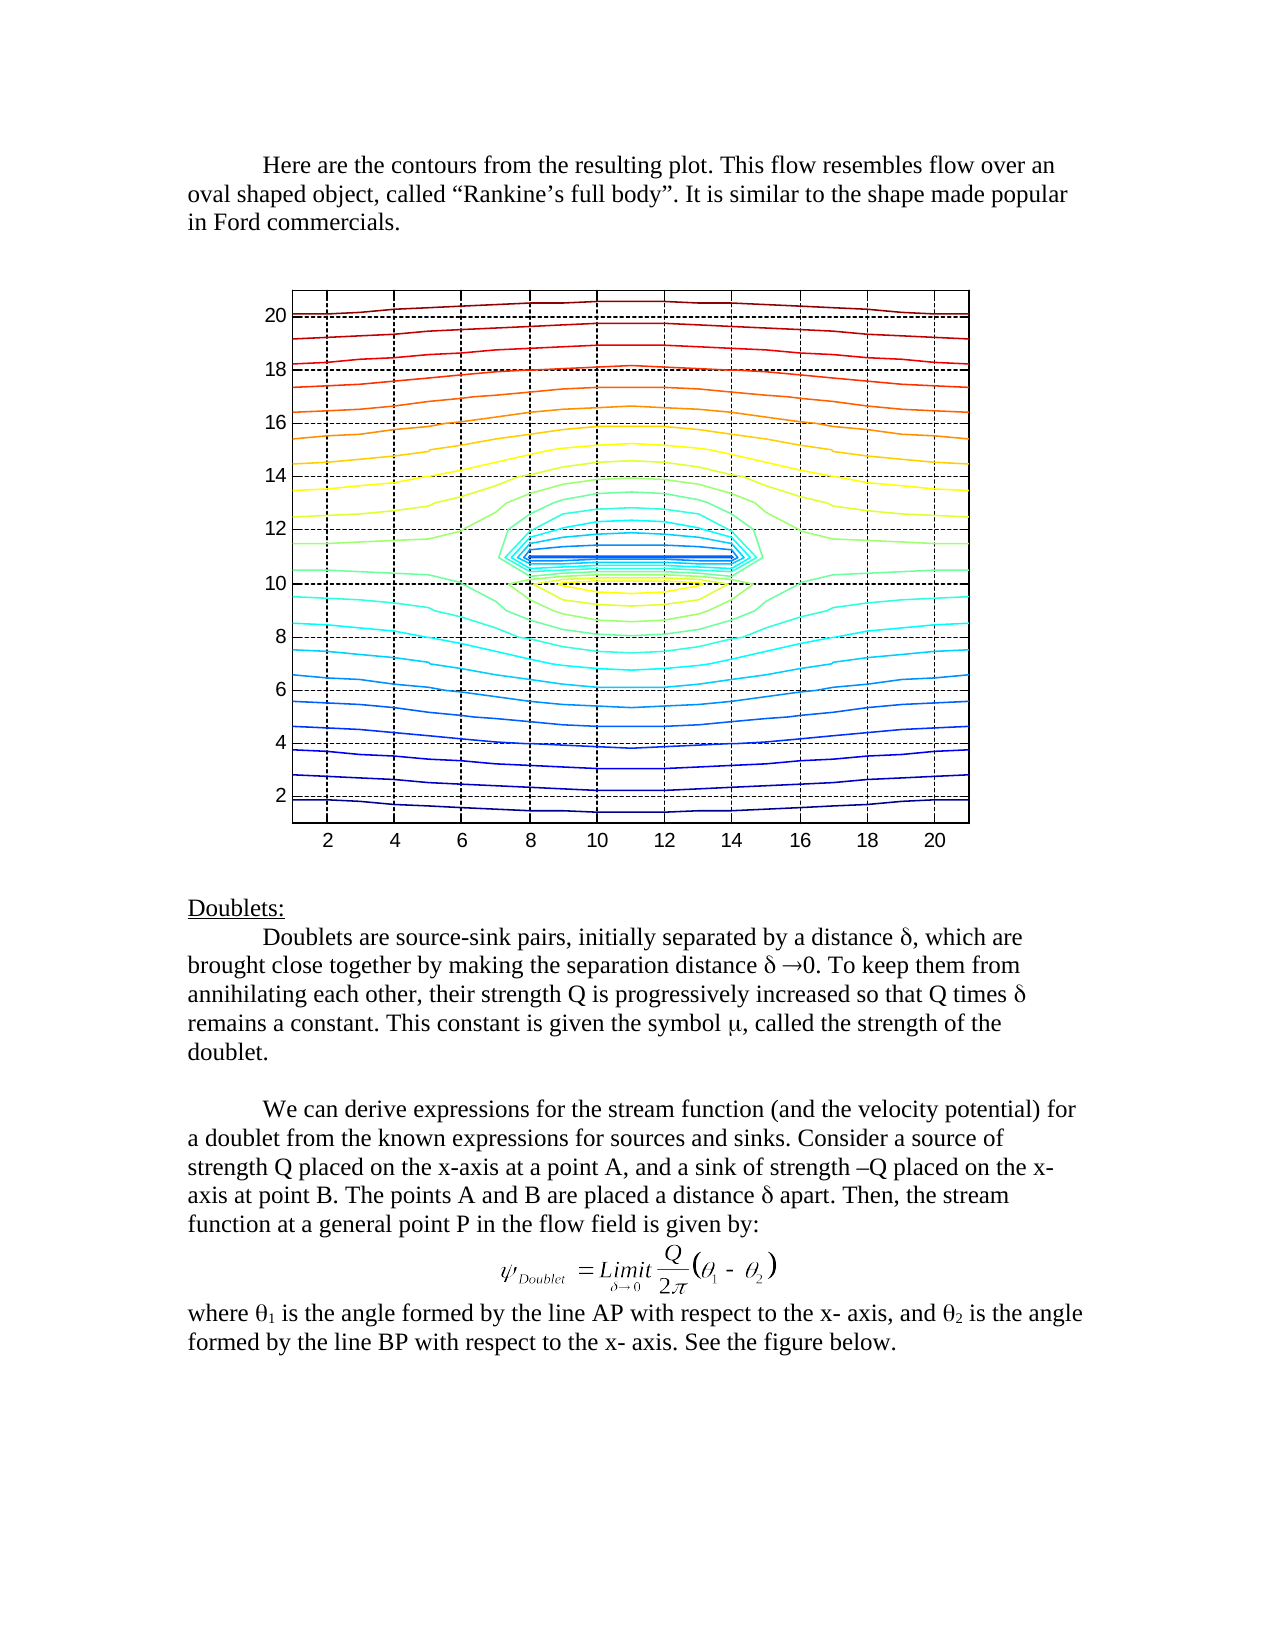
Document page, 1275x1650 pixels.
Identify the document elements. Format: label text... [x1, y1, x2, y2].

text We can derive expressions for the stream function (and the velocity potential) for a doublet from the known expressions for sources and sinks. Consider a source of strength Q placed on the x-axis at a point A, and a sink of strength –Q placed on the x- axis at point B. The points A and B are placed a distance  apart. Then, the stream function at a general point P in the flow field is given by: [187, 1094, 1087, 1238]
text Doublets: [187, 236, 1087, 922]
text Doublets are source-sink pairs, initially separated by a distance , which are brought close together by making the separation distance  0. To keep them from annihilating each other, their strength Q is progressively increased so that Q times  remains a constant. This constant is given the symbol , called the strength of the doublet. [187, 922, 1087, 1066]
text where 1 is the angle formed by the line AP with respect to the x- axis, and 2 is the angle formed by the line BP with respect to the x- axis. See the figure below. [187, 1298, 1087, 1356]
text Here are the contours from the resulting plot. This flow resembles flow over an oval shaped object, called “Rankine’s full body”. It is similar to the shape made popular in Ford commercials. [187, 150, 1087, 236]
